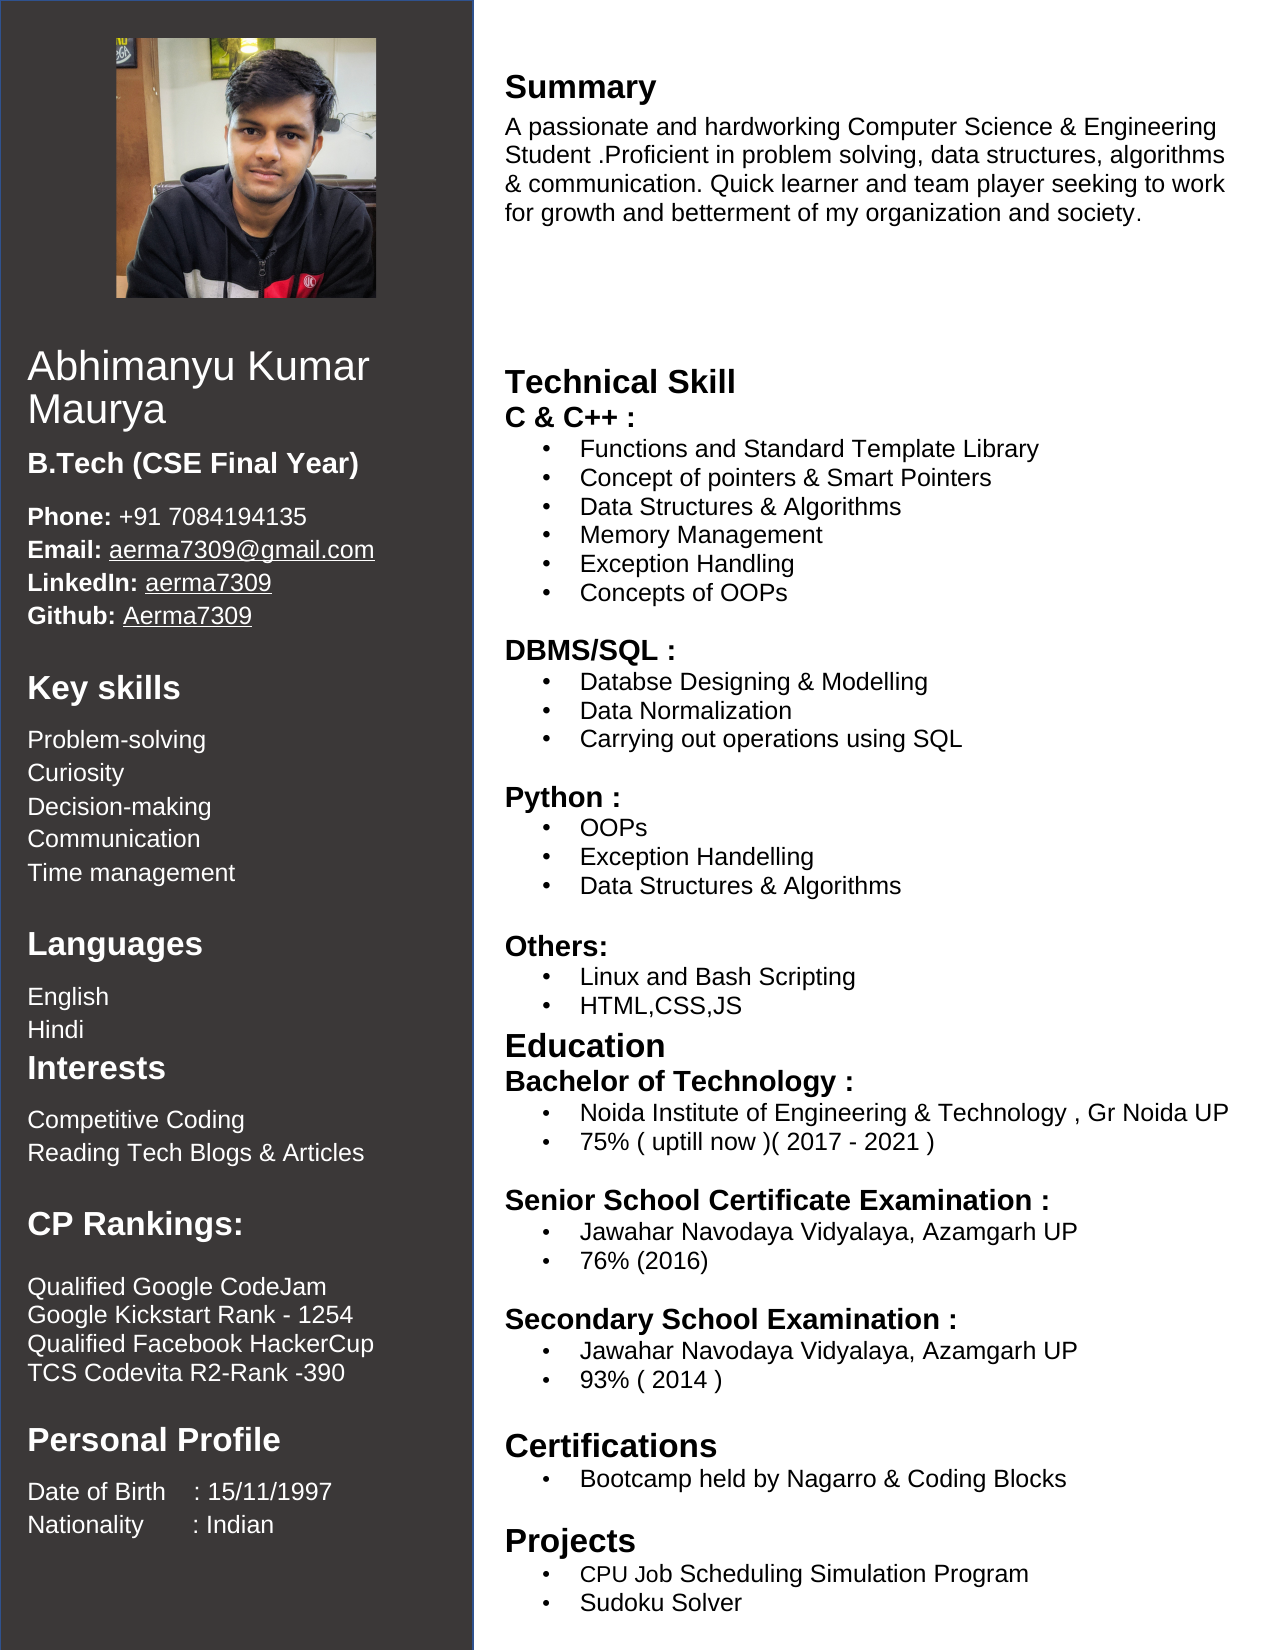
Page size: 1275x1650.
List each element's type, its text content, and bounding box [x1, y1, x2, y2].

table_cell Technical Skill C & C++ : Functions and Standard Template Library Concept of pointers & Smart Pointers Data Structures & Algorithms Memory Management Exception Handling Concepts of OOPs DBMS/SQL : Databse Designing & Modelling Data Normalization Carrying out operations using SQL Python : OOPs Exception Handelling Data Structures & Algorithms Others: Linux and Bash Scripting HTML,CSS,JS [478, 356, 1274, 1020]
table_header Summary A passionate and hardworking Computer Science & Engineering Student .Proficient in problem solving, data structures, algorithms & communication. Quick learner and team player seeking to work for growth and betterment of my organization and society. aerma7309@gmail.com [478, 32, 1274, 356]
table_cell Education Bachelor of Technology : Noida Institute of Engineering & Technology , Gr Noida UP 75% ( uptill now )( 2017 - 2021 ) Senior School Certificate Examination : Jawahar Navodaya Vidyalaya, Azamgarh UP 76% (2016) Secondary School Examination : Jawahar Navodaya Vidyalaya, Azamgarh UP 93% ( 2014 ) [478, 1020, 1274, 1420]
picture [116, 38, 377, 298]
table_cell Certifications Bootcamp held by Nagarro & Coding Blocks Projects CPU Job Scheduling Simulation Program Sudoku Solver [478, 1420, 1274, 1617]
